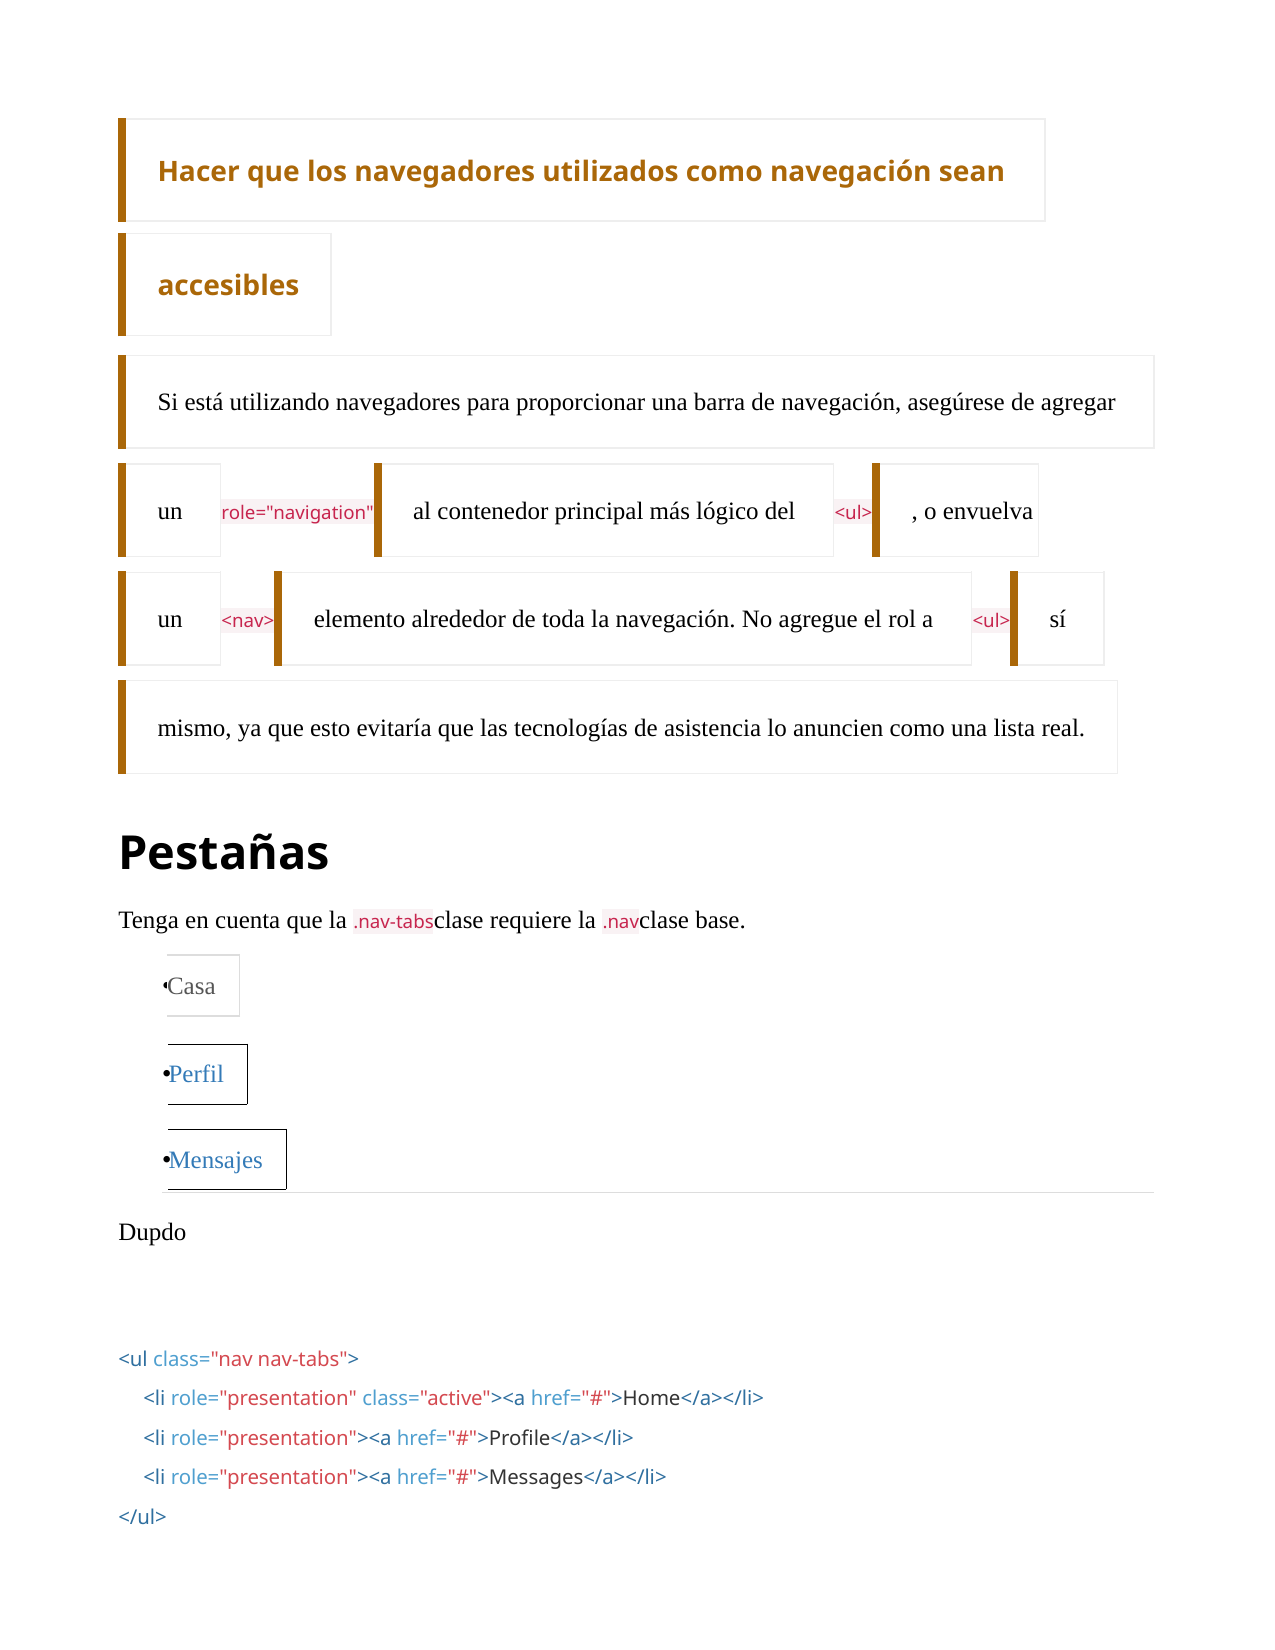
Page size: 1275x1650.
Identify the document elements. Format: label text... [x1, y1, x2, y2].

list [240, 954, 1154, 1017]
list Mensajes [162, 1129, 1154, 1192]
list Perfil [162, 1043, 247, 1104]
text <li role="presentation" class="active"><a href="#">Home</a></li> [118, 1383, 1157, 1411]
subtitle Hacer que los navegadores utilizados como navegación sean accesibles [118, 118, 1157, 336]
text <li role="presentation"><a href="#">Messages</a></li> [118, 1463, 1157, 1491]
subtitle Pestañas [118, 819, 1157, 883]
list Casa [162, 954, 239, 1017]
text <ul class="nav nav-tabs"> [118, 1344, 1157, 1372]
list [248, 1043, 1154, 1104]
text </ul> [118, 1502, 1157, 1530]
text <li role="presentation"><a href="#">Profile</a></li> [118, 1423, 1157, 1451]
text Si está utilizando navegadores para proporcionar una barra de navegación, asegúrese de agregar un role="navigation"al contenedor principal más lógico del <ul>, o envuelva un <nav>elemento alrededor de toda la navegación. No agregue el rol a <ul>sí mismo, ya que esto evitaría que las tecnologías de asistencia lo anuncien como una lista real. [118, 354, 1157, 774]
text Dupdo [118, 1217, 1157, 1246]
text Tenga en cuenta que la .nav-tabsclase requiere la .navclase base. [118, 905, 1157, 934]
